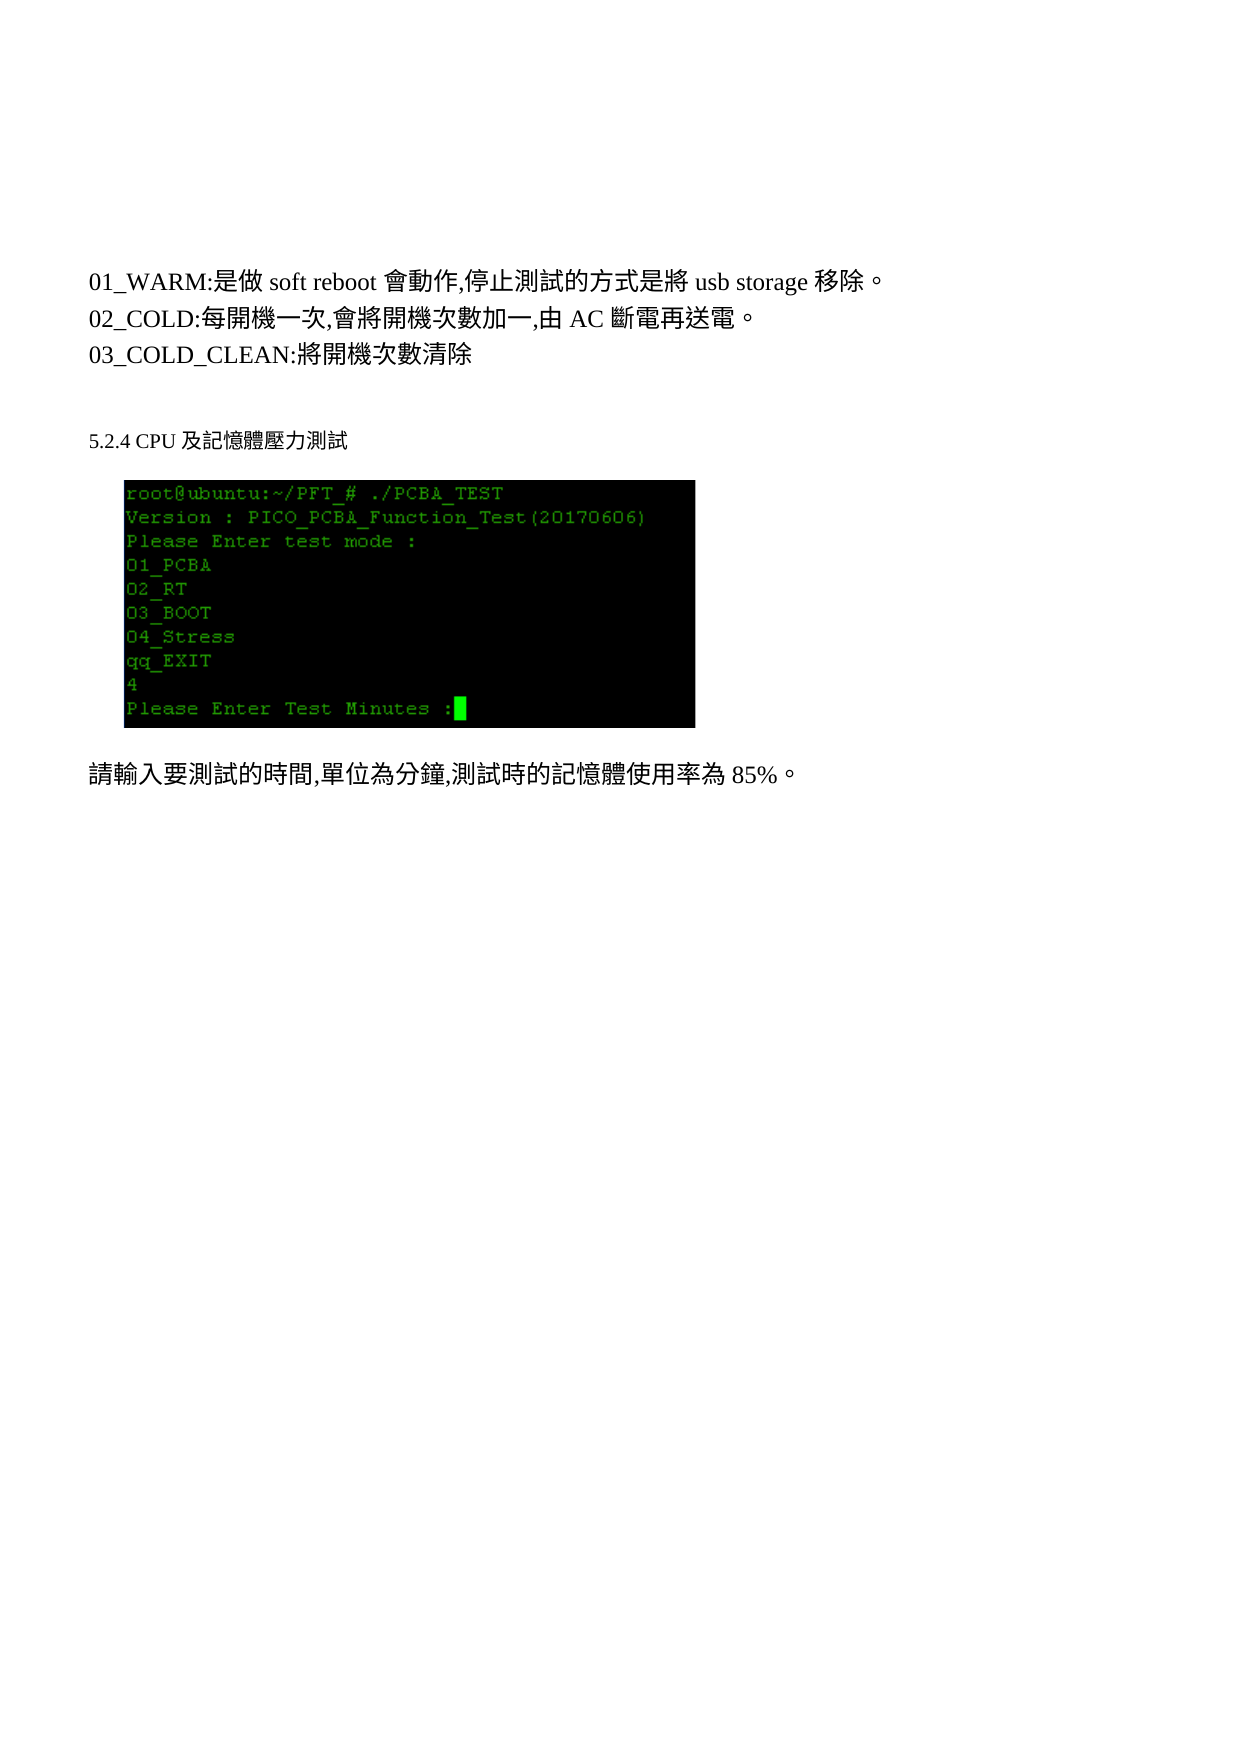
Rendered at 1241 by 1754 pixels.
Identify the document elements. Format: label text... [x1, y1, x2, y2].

subtitle 5.2.4 CPU 及記憶體壓力測試 [88, 424, 1152, 454]
text 03_COLD_CLEAN:將開機次數清除 [88, 334, 1152, 371]
text 01_WARM:是做 soft reboot 會動作,停止測試的方式是將 usb storage 移除。 [88, 262, 1152, 298]
picture [123, 480, 696, 728]
text 請輸入要測試的時間,單位為分鐘,測試時的記憶體使用率為 85%。 [88, 754, 1152, 791]
text 02_COLD:每開機一次,會將開機次數加一,由 AC 斷電再送電。 [88, 298, 1152, 334]
